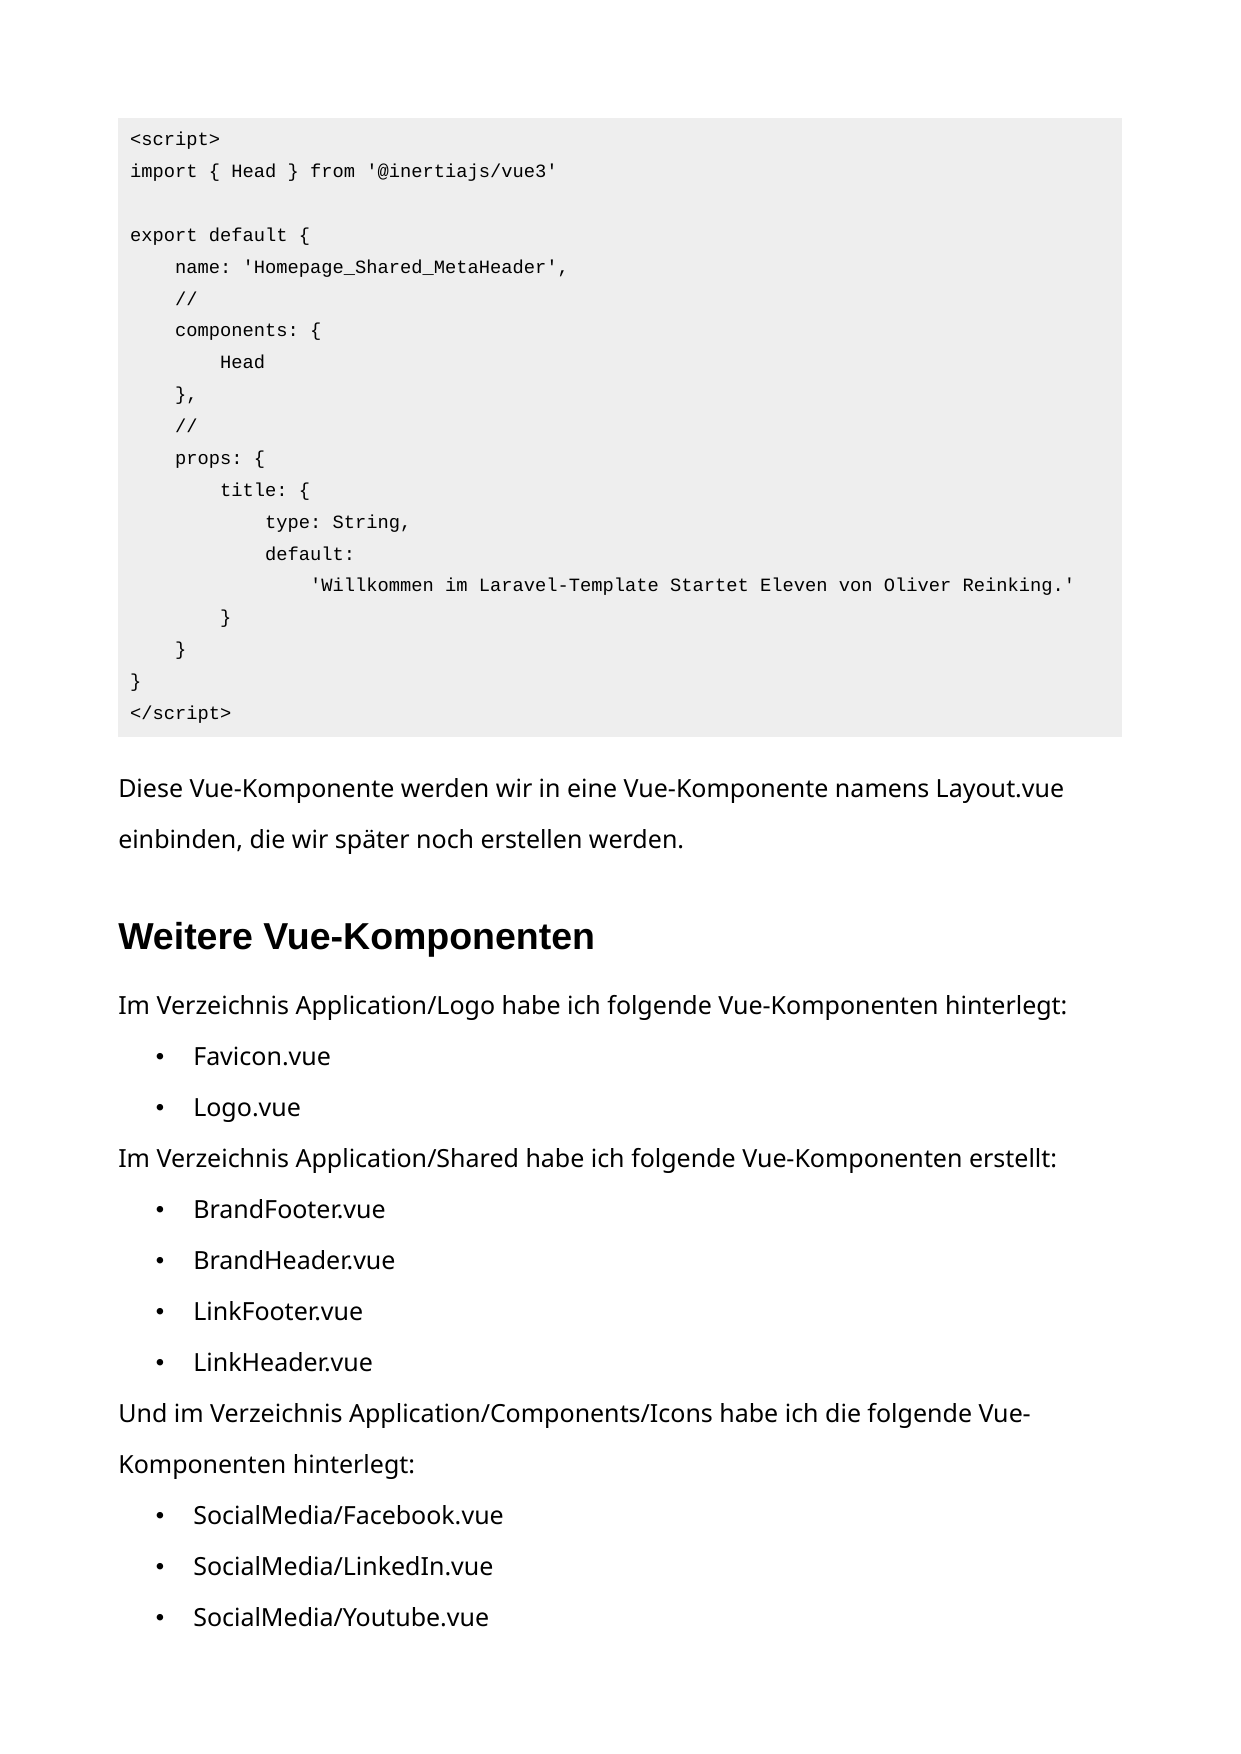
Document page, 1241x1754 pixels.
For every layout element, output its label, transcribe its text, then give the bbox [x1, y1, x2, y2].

text }, [118, 373, 1122, 405]
list SocialMedia/Facebook.vue [156, 1498, 1122, 1532]
list SocialMedia/LinkedIn.vue [156, 1549, 1122, 1583]
text } [118, 628, 1122, 660]
text Im Verzeichnis Application/Logo habe ich folgende Vue-Komponenten hinterlegt: [118, 987, 1122, 1021]
text Head [118, 341, 1122, 373]
text Diese Vue-Komponente werden wir in eine Vue-Komponente namens Layout.vue einbinden, die wir später noch erstellen werden. [118, 771, 1122, 856]
text import { Head } from '@inertiajs/vue3' [118, 150, 1122, 182]
list BrandFooter.vue [156, 1191, 1122, 1226]
text Im Verzeichnis Application/Shared habe ich folgende Vue-Komponenten erstellt: [118, 1140, 1122, 1174]
list LinkFooter.vue [156, 1293, 1122, 1328]
text </script> [118, 692, 1122, 737]
list BrandHeader.vue [156, 1242, 1122, 1277]
text // [118, 277, 1122, 309]
subtitle Weitere Vue-Komponenten [118, 914, 1122, 957]
text type: String, [118, 501, 1122, 532]
list SocialMedia/Youtube.vue [156, 1600, 1122, 1634]
text default: [118, 532, 1122, 564]
text props: { [118, 437, 1122, 469]
text components: { [118, 309, 1122, 341]
list Favicon.vue [156, 1038, 1122, 1072]
list Logo.vue [156, 1089, 1122, 1123]
text 'Willkommen im Laravel-Template Startet Eleven von Oliver Reinking.' [118, 564, 1122, 596]
text <script> [118, 118, 1122, 150]
text export default { [118, 214, 1122, 246]
text } [118, 660, 1122, 692]
text } [118, 596, 1122, 628]
text title: { [118, 469, 1122, 501]
text Und im Verzeichnis Application/Components/Icons habe ich die folgende Vue-Komponenten hinterlegt: [118, 1396, 1122, 1481]
list LinkHeader.vue [156, 1344, 1122, 1379]
text name: 'Homepage_Shared_MetaHeader', [118, 246, 1122, 277]
text // [118, 405, 1122, 437]
